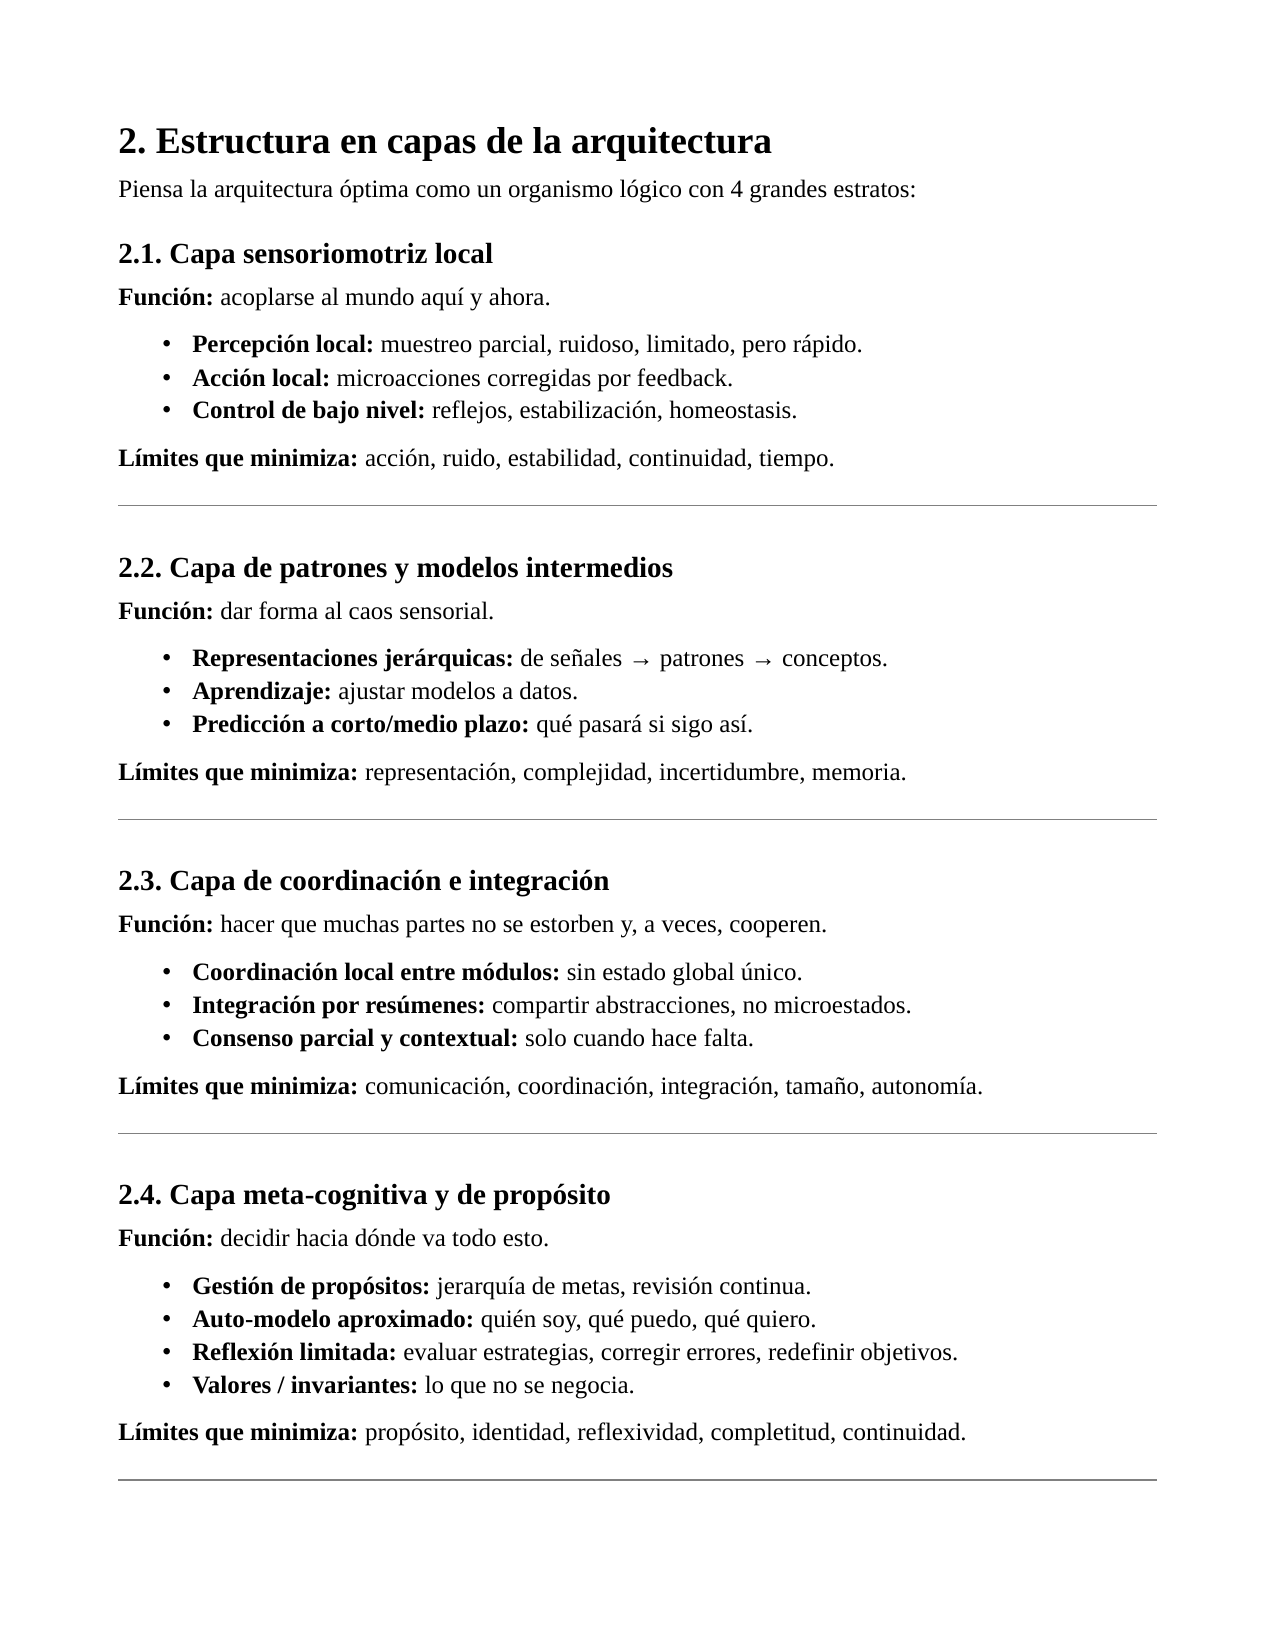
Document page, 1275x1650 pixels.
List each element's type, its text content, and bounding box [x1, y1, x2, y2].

text Límites que minimiza: representación, complejidad, incertidumbre, memoria. [118, 757, 1157, 786]
text Función: dar forma al caos sensorial. [118, 596, 1157, 624]
text Piensa la arquitectura óptima como un organismo lógico con 4 grandes estratos: [118, 174, 1157, 202]
list Consenso parcial y contextual: solo cuando hace falta. [162, 1023, 1157, 1052]
text Límites que minimiza: propósito, identidad, reflexividad, completitud, continuidad. [118, 1417, 1157, 1446]
list Valores / invariantes: lo que no se negocia. [162, 1370, 1157, 1399]
subtitle 2.4. Capa meta‑cognitiva y de propósito [118, 1177, 1157, 1211]
list Acción local: microacciones corregidas por feedback. [162, 363, 1157, 391]
text Función: hacer que muchas partes no se estorben y, a veces, cooperen. [118, 909, 1157, 938]
list Reflexión limitada: evaluar estrategias, corregir errores, redefinir objetivos. [162, 1337, 1157, 1366]
list Control de bajo nivel: reflejos, estabilización, homeostasis. [162, 396, 1157, 424]
list Percepción local: muestreo parcial, ruidoso, limitado, pero rápido. [162, 329, 1157, 358]
list Predicción a corto/medio plazo: qué pasará si sigo así. [162, 709, 1157, 738]
subtitle 2.1. Capa sensoriomotriz local [118, 236, 1157, 269]
list Integración por resúmenes: compartir abstracciones, no microestados. [162, 990, 1157, 1019]
text Función: decidir hacia dónde va todo esto. [118, 1223, 1157, 1252]
text Función: acoplarse al mundo aquí y ahora. [118, 282, 1157, 311]
text Límites que minimiza: comunicación, coordinación, integración, tamaño, autonomía. [118, 1071, 1157, 1099]
subtitle 2.2. Capa de patrones y modelos intermedios [118, 550, 1157, 583]
list Aprendizaje: ajustar modelos a datos. [162, 676, 1157, 705]
list Representaciones jerárquicas: de señales → patrones → conceptos. [162, 643, 1157, 672]
subtitle 2.3. Capa de coordinación e integración [118, 863, 1157, 897]
text Límites que minimiza: acción, ruido, estabilidad, continuidad, tiempo. [118, 443, 1157, 472]
list Auto‑modelo aproximado: quién soy, qué puedo, qué quiero. [162, 1304, 1157, 1333]
subtitle 2. Estructura en capas de la arquitectura [118, 118, 1157, 161]
list Gestión de propósitos: jerarquía de metas, revisión continua. [162, 1271, 1157, 1299]
list Coordinación local entre módulos: sin estado global único. [162, 957, 1157, 986]
